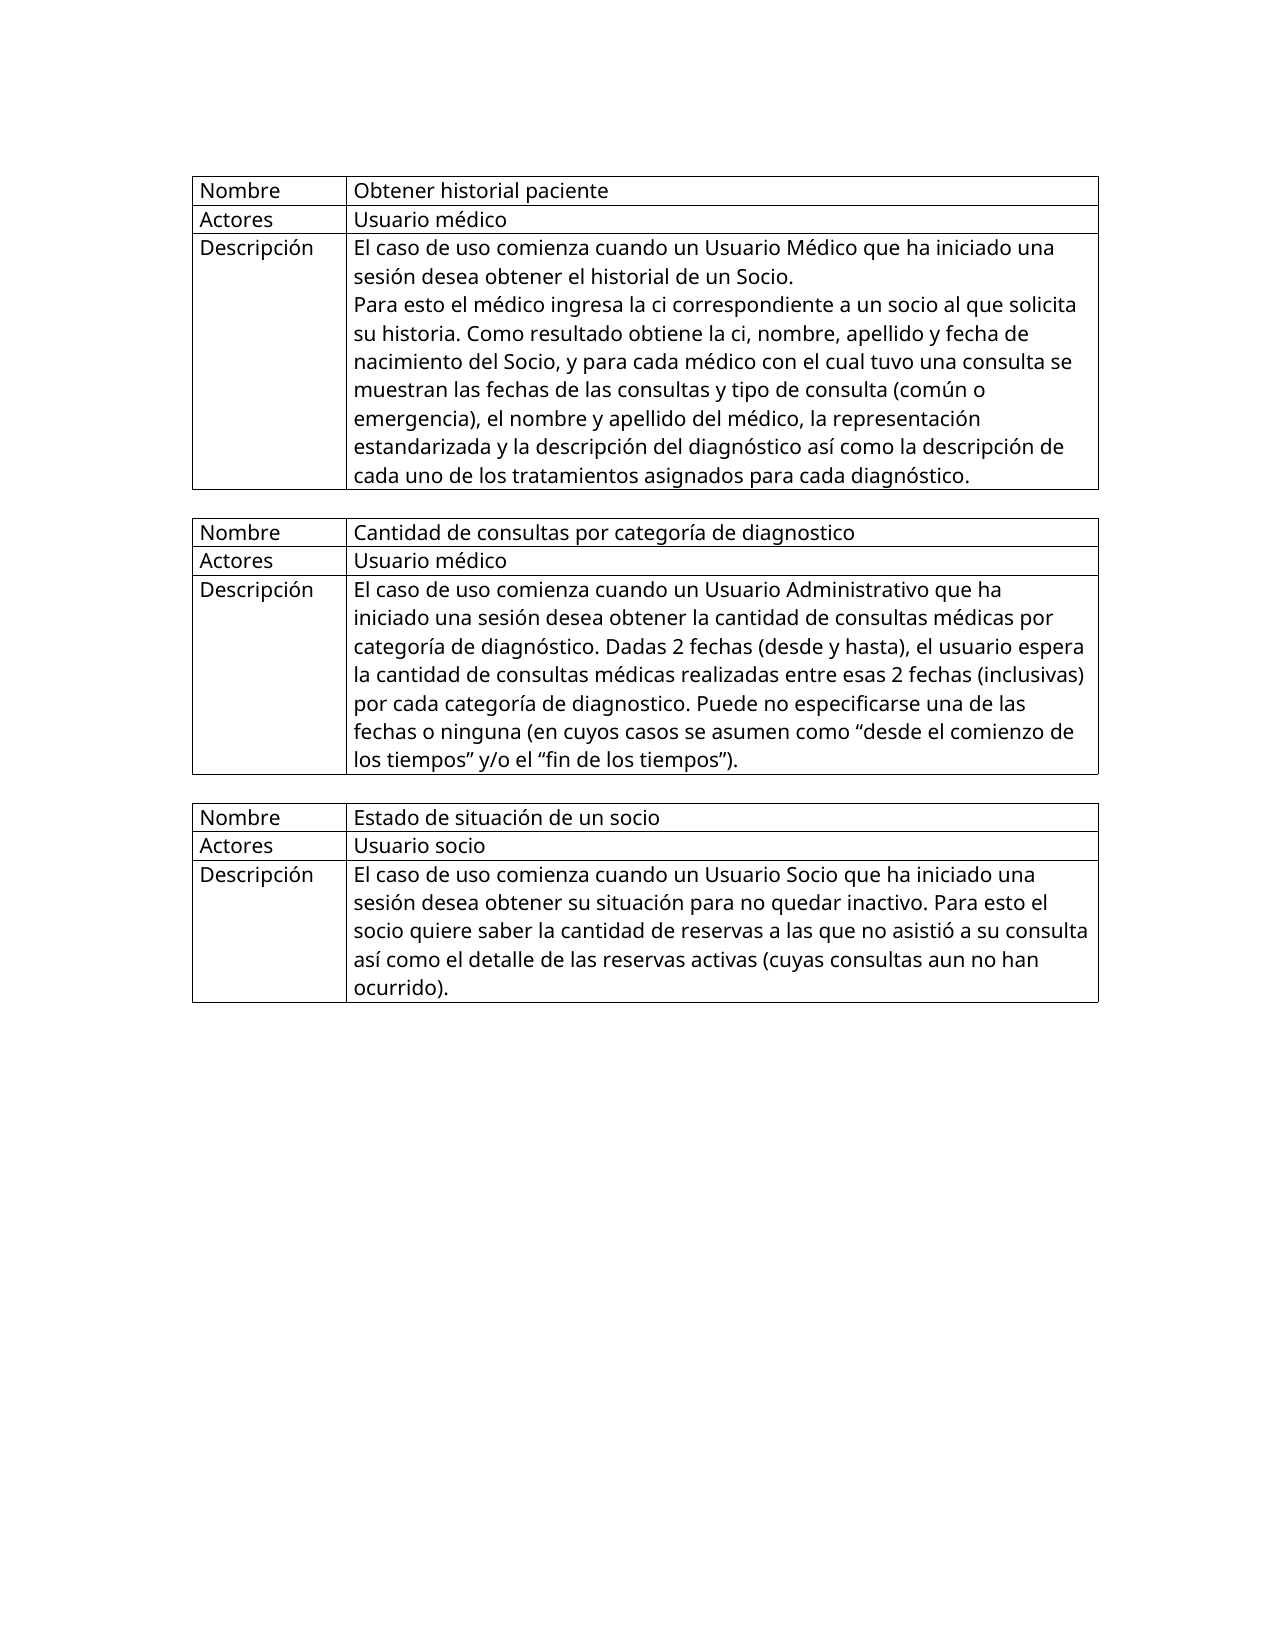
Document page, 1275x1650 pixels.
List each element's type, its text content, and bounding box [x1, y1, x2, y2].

table_cell El caso de uso comienza cuando un Usuario Socio que ha iniciado una sesión desea obtener su situación para no quedar inactivo. Para esto el socio quiere saber la cantidad de reservas a las que no asistió a su consulta así como el detalle de las reservas activas (cuyas consultas aun no han ocurrido). [347, 861, 1098, 1002]
table_cell Usuario médico [347, 206, 1098, 233]
table_cell Descripción [193, 576, 346, 774]
table_cell Usuario socio [347, 832, 1098, 860]
table_cell Actores [193, 547, 346, 575]
table_cell Actores [193, 206, 346, 233]
table_header Estado de situación de un socio [347, 804, 1098, 831]
table_cell Descripción [193, 861, 346, 1002]
table_header Nombre [193, 519, 346, 546]
table_cell Usuario médico [347, 547, 1098, 575]
table_cell Actores [193, 832, 346, 860]
table_header Obtener historial paciente [347, 177, 1098, 205]
table_cell Descripción [193, 234, 346, 489]
table_cell El caso de uso comienza cuando un Usuario Médico que ha iniciado una sesión desea obtener el historial de un Socio. Para esto el médico ingresa la ci correspondiente a un socio al que solicita su historia. Como resultado obtiene la ci, nombre, apellido y fecha de nacimiento del Socio, y para cada médico con el cual tuvo una consulta se muestran las fechas de las consultas y tipo de consulta (común o emergencia), el nombre y apellido del médico, la representación estandarizada y la descripción del diagnóstico así como la descripción de cada uno de los tratamientos asignados para cada diagnóstico. [347, 234, 1098, 489]
table_header Nombre [193, 804, 346, 831]
table_header Cantidad de consultas por categoría de diagnostico [347, 519, 1098, 546]
table_header Nombre [193, 177, 346, 205]
table_cell El caso de uso comienza cuando un Usuario Administrativo que ha iniciado una sesión desea obtener la cantidad de consultas médicas por categoría de diagnóstico. Dadas 2 fechas (desde y hasta), el usuario espera la cantidad de consultas médicas realizadas entre esas 2 fechas (inclusivas) por cada categoría de diagnostico. Puede no especificarse una de las fechas o ninguna (en cuyos casos se asumen como “desde el comienzo de los tiempos” y/o el “fin de los tiempos”). [347, 576, 1098, 774]
